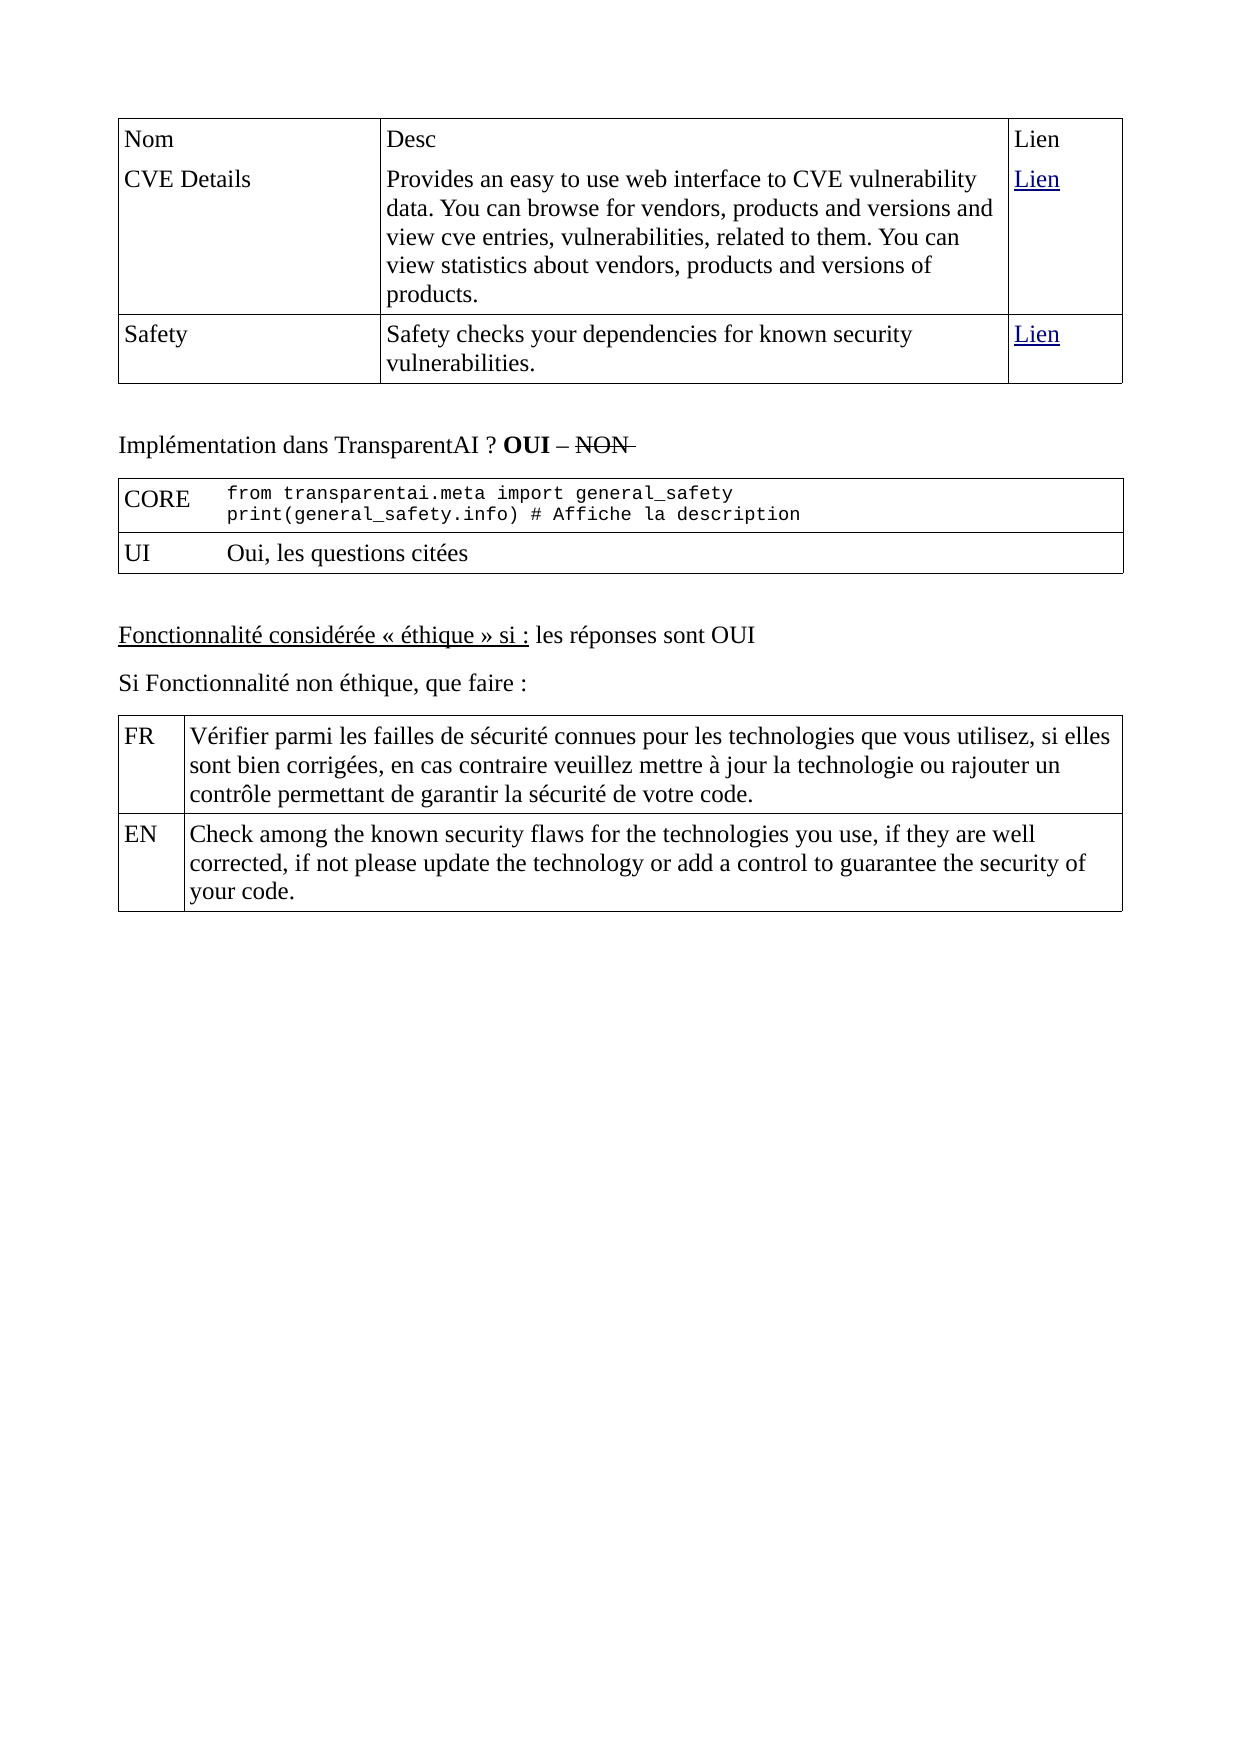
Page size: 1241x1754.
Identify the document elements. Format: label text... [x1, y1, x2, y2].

table_header from transparentai.meta import general_safety print(general_safety­.info) # Affiche la description [221, 479, 1123, 532]
table_cell EN [119, 814, 184, 911]
table_cell Check among the known security flaws for the technologies you use, if they are well corrected, if not please update the technology or add a control to guarantee the security of your code. [185, 814, 1122, 911]
table_cell Lien [1009, 315, 1122, 383]
text Si Fonctionnalité non éthique, que faire : [118, 668, 1122, 696]
table_cell Safety checks your dependencies for known security vulnerabilities. [381, 315, 1008, 383]
table_cell UI [119, 533, 221, 572]
table_cell Safety [119, 315, 380, 383]
table_header FR [119, 716, 184, 813]
table_header Vérifier parmi les failles de sécurité connues pour les technologies que vous utilisez, si elles sont bien corrigées, en cas contraire veuillez mettre à jour la technologie ou rajouter un contrôle permettant de garantir la sécurité de votre code. [185, 716, 1122, 813]
text Fonctionnalité considérée « éthique » si : les réponses sont OUI [118, 620, 1122, 649]
table_cell Oui, les questions citées [221, 533, 1123, 572]
table_cell CVE Details [119, 159, 380, 314]
table_header Nom [119, 119, 380, 158]
table_cell Provides an easy to use web interface to CVE vulnerability data. You can browse for vendors, products and versions and view cve entries, vulnerabilities, related to them. You can view statistics about vendors, products and versions of products. [381, 159, 1008, 314]
table_header CORE [119, 479, 221, 532]
table_header Lien [1009, 119, 1122, 158]
table_header Desc [381, 119, 1008, 158]
table_cell Lien [1009, 159, 1122, 314]
text Implémentation dans TransparentAI ? OUI – NON ­ [118, 430, 1122, 459]
